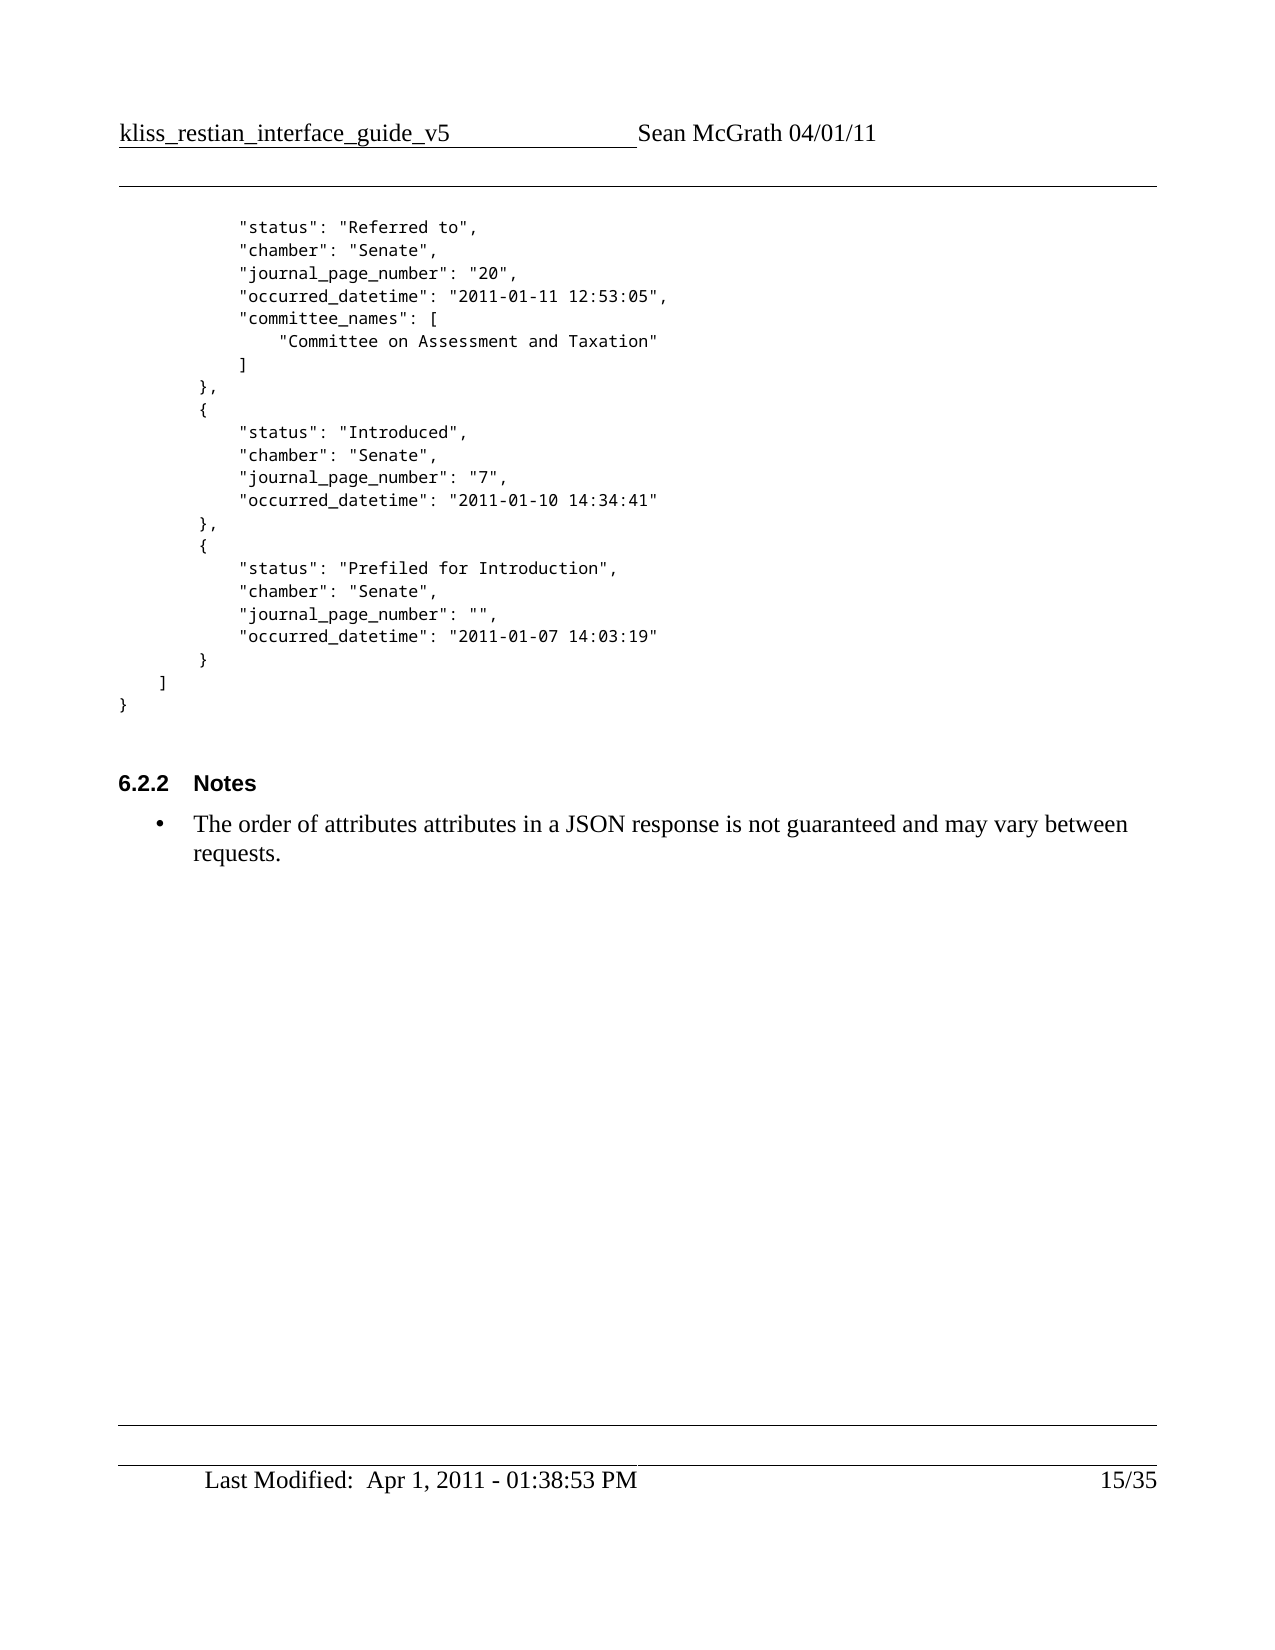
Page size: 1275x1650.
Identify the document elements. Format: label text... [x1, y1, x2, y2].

subtitle Notes [118, 770, 1157, 797]
text "occurred_datetime": "2011-01-10 14:34:41" [118, 489, 1157, 511]
text "committee_names": [ [118, 307, 1157, 330]
text "status": "Prefiled for Introduction", [118, 557, 1157, 579]
text "occurred_datetime": "2011-01-07 14:03:19" [118, 625, 1157, 648]
text ] [118, 352, 1157, 375]
text } [118, 648, 1157, 670]
text } [118, 693, 1157, 716]
text { [118, 398, 1157, 421]
text "occurred_datetime": "2011-01-11 12:53:05", [118, 284, 1157, 307]
text "journal_page_number": "20", [118, 262, 1157, 284]
text "chamber": "Senate", [118, 239, 1157, 262]
text "journal_page_number": "", [118, 602, 1157, 625]
text "chamber": "Senate", [118, 443, 1157, 466]
text }, [118, 375, 1157, 398]
text "journal_page_number": "7", [118, 466, 1157, 489]
text "chamber": "Senate", [118, 579, 1157, 602]
text { [118, 534, 1157, 557]
text "Committee on Assessment and Taxation" [118, 330, 1157, 352]
text ] [118, 670, 1157, 693]
text }, [118, 511, 1157, 534]
list The order of attributes attributes in a JSON response is not guaranteed and may vary between requests. [156, 809, 1157, 867]
text "status": "Referred to", [118, 216, 1157, 239]
text "status": "Introduced", [118, 421, 1157, 443]
